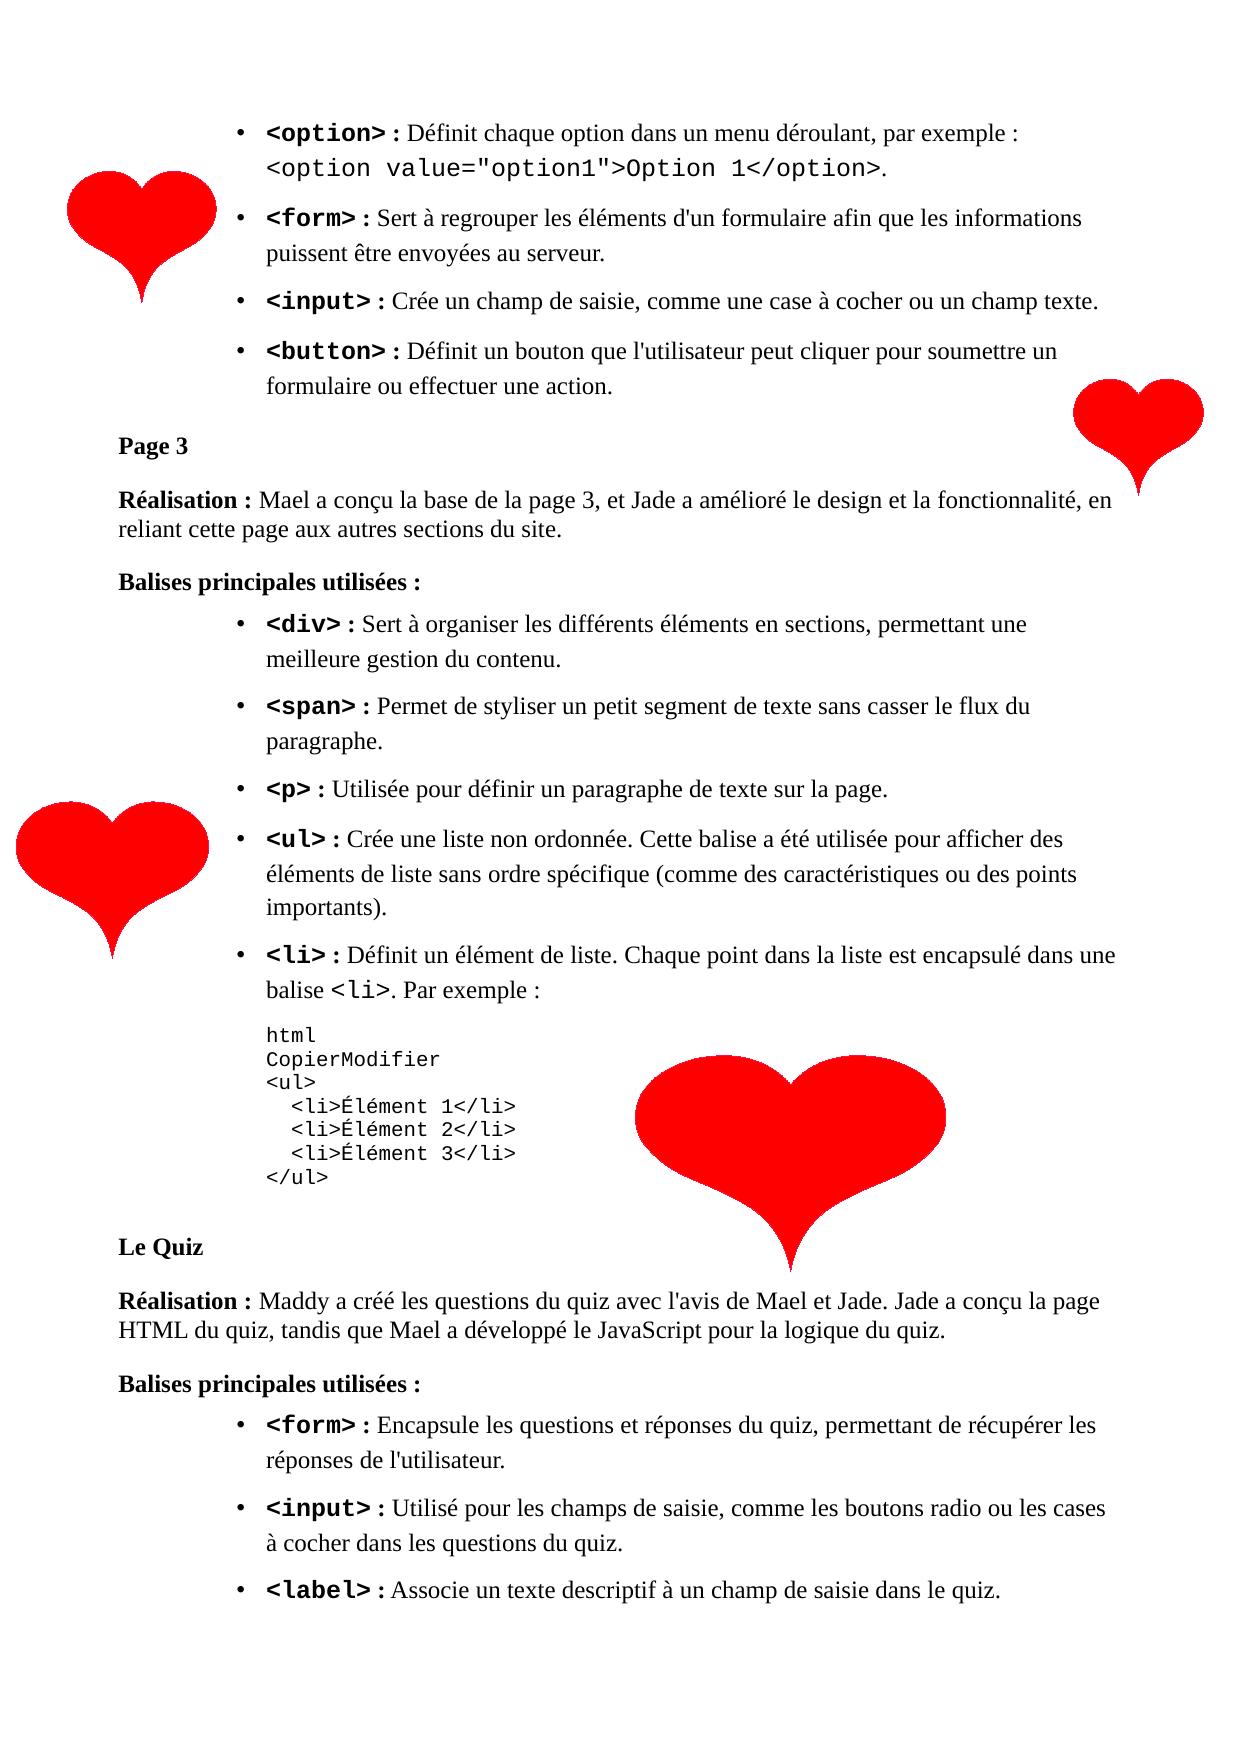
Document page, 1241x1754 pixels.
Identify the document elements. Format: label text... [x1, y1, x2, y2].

list <li> : Définit un élément de liste. Chaque point dans la liste est encapsulé dans une balise <li>. Par exemple : [236, 940, 1122, 1006]
list <span> : Permet de styliser un petit segment de texte sans casser le flux du paragraphe. [236, 691, 1122, 755]
subtitle Balises principales utilisées : [118, 1369, 1122, 1397]
list [939, 1119, 1122, 1143]
list [867, 1167, 1122, 1190]
subtitle Réalisation : Maddy a créé les questions du quiz avec l'avis de Mael et Jade. Jade a conçu la page HTML du quiz, tandis que Mael a développé le JavaScript pour la logique du quiz. [118, 1286, 1122, 1344]
list <input> : Utilisé pour les champs de saisie, comme les boutons radio ou les cases à cocher dans les questions du quiz. [236, 1493, 1122, 1556]
list <label> : Associe un texte descriptif à un champ de saisie dans le quiz. [236, 1575, 1122, 1606]
list <div> : Sert à organiser les différents éléments en sections, permettant une meilleure gestion du contenu. [236, 609, 1122, 672]
list <form> : Encapsule les questions et réponses du quiz, permettant de récupérer les réponses de l'utilisateur. [236, 1410, 1122, 1474]
list <form> : Sert à regrouper les éléments d'un formulaire afin que les informations puissent être envoyées au serveur. [236, 203, 1122, 267]
list <ul> [236, 1072, 661, 1096]
subtitle Réalisation : Mael a conçu la base de la page 3, et Jade a amélioré le design et la fonctionnalité, en reliant cette page aux autres sections du site. [118, 485, 1122, 542]
list <li>Élément 3</li> [236, 1143, 667, 1167]
list [779, 1072, 802, 1083]
list <ul> : Crée une liste non ordonnée. Cette balise a été utilisée pour afficher des éléments de liste sans ordre spécifique (comme des caractéristiques ou des points importants). [236, 824, 1122, 921]
list <input> : Crée un champ de saisie, comme une case à cocher ou un champ texte. [236, 286, 1122, 317]
list <p> : Utilisée pour définir un paragraphe de texte sur la page. [236, 774, 1122, 805]
list [942, 1096, 1122, 1119]
list [914, 1143, 1122, 1167]
list CopierModifier [236, 1048, 1122, 1072]
list html [236, 1025, 1122, 1048]
list [921, 1072, 1122, 1096]
subtitle [794, 1232, 1122, 1261]
list <li>Élément 1</li> [236, 1096, 639, 1119]
list </ul> [236, 1167, 714, 1190]
list <option> : Définit chaque option dans un menu déroulant, par exemple : <option value="option1">Option 1</option>. [236, 118, 1122, 184]
subtitle Balises principales utilisées : [118, 567, 1122, 596]
subtitle Page 3 [118, 431, 1118, 460]
subtitle Le Quiz [118, 1232, 788, 1261]
list <button> : Définit un bouton que l'utilisateur peut cliquer pour soumettre un formulaire ou effectuer une action. [236, 336, 1122, 400]
list <li>Élément 2</li> [236, 1119, 642, 1143]
